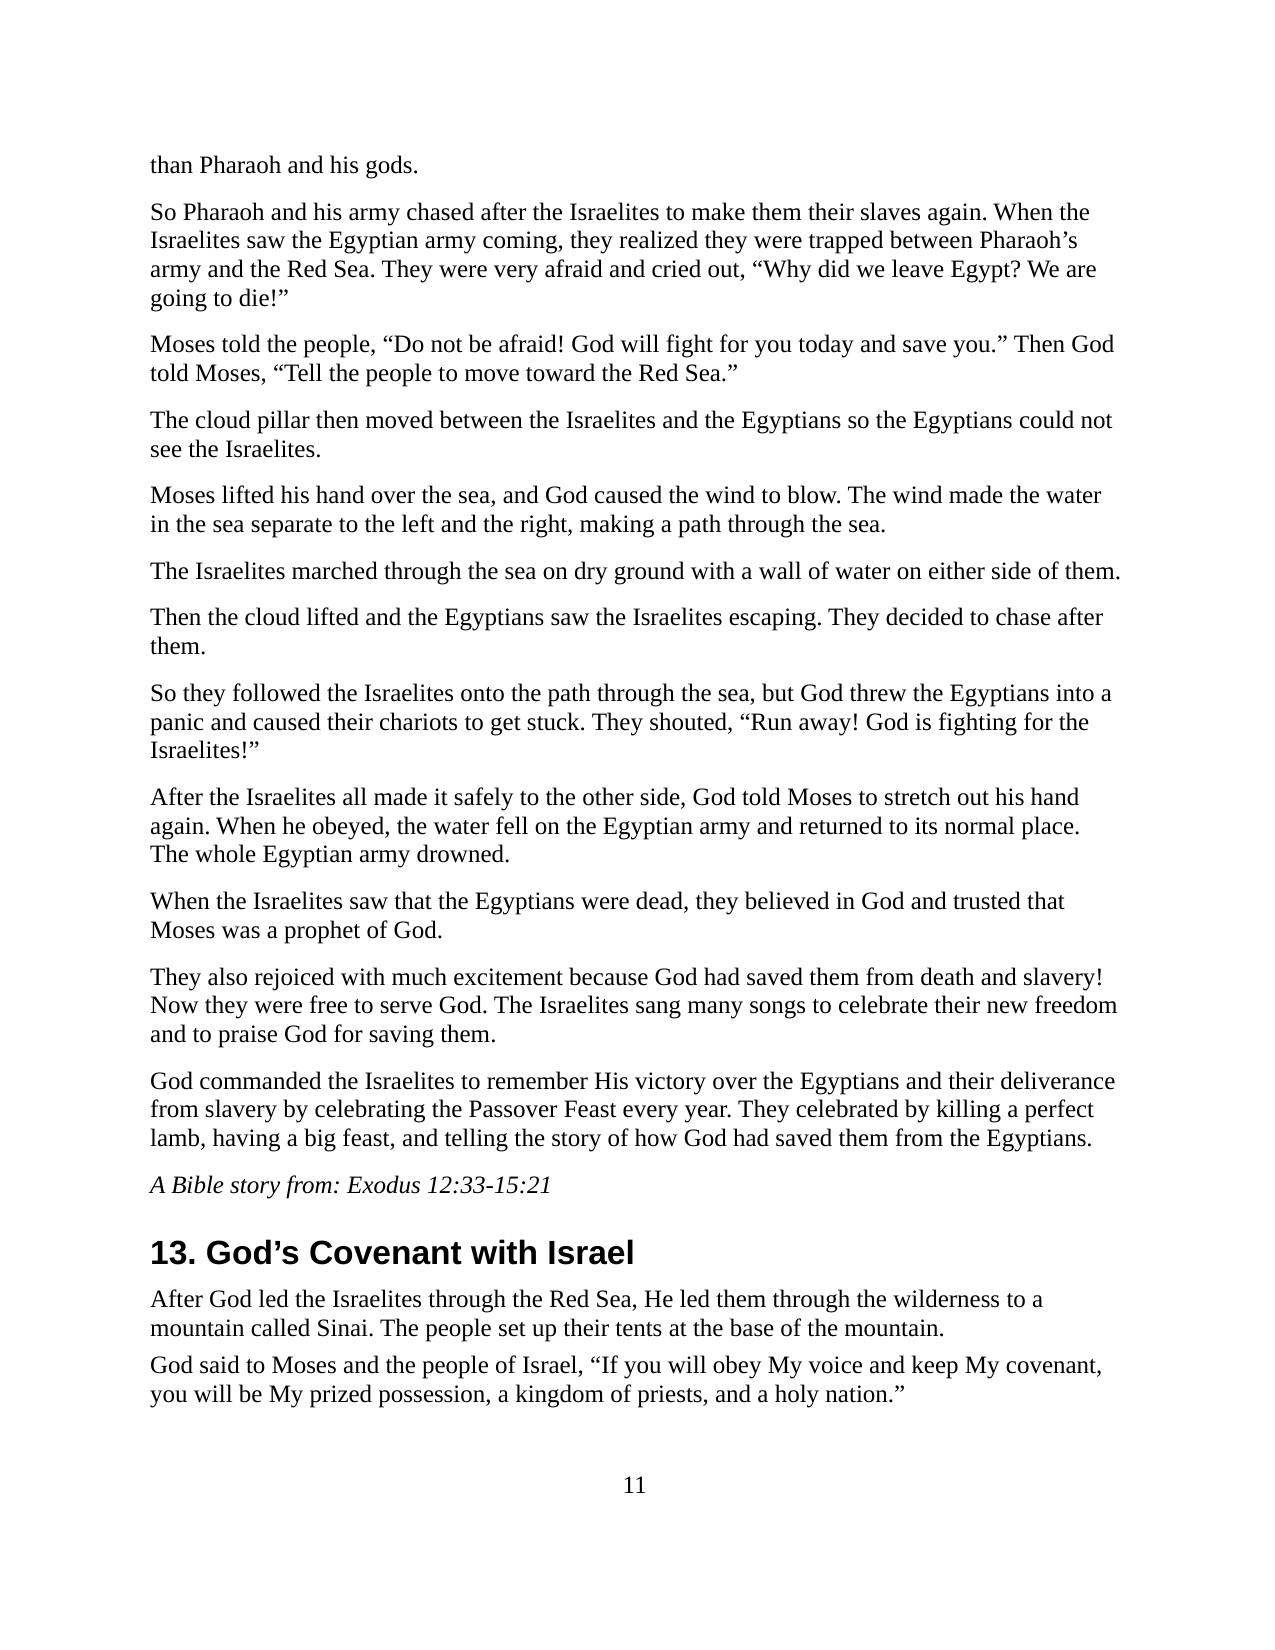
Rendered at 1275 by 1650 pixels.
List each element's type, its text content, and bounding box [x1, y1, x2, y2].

text After God led the Israelites through the Red Sea, He led them through the wilderness to a mountain called Sinai. The people set up their tents at the base of the mountain. [150, 1284, 1125, 1341]
text After the Israelites all made it safely to the other side, God told Moses to stretch out his hand again. When he obeyed, the water fell on the Egyptian army and returned to its normal place. The whole Egyptian army drowned. [150, 782, 1125, 868]
text When the Israelites saw that the Egyptians were dead, they believed in God and trusted that Moses was a prophet of God. [150, 886, 1125, 944]
text God said to Moses and the people of Israel, “If you will obey My voice and keep My covenant, you will be My prized possession, a kingdom of priests, and a holy nation.” [150, 1350, 1125, 1408]
text The Israelites marched through the sea on dry ground with a wall of water on either side of them. [150, 556, 1125, 584]
text Moses lifted his hand over the sea, and God caused the wind to blow. The wind made the water in the sea separate to the left and the right, making a path through the sea. [150, 480, 1125, 538]
text God commanded the Israelites to remember His victory over the Egyptians and their deliverance from slavery by celebrating the Passover Feast every year. They celebrated by killing a perfect lamb, having a big feast, and telling the story of how God had saved them from the Egyptians. [150, 1066, 1125, 1152]
text So they followed the Israelites onto the path through the sea, but God threw the Egyptians into a panic and caused their chariots to get stuck. They shouted, “Run away! God is fighting for the Israelites!” [150, 678, 1125, 764]
subtitle 13. God’s Covenant with Israel [150, 1233, 1125, 1271]
text Moses told the people, “Do not be afraid! God will fight for you today and save you.” Then God told Moses, “Tell the people to move toward the Red Sea.” [150, 329, 1125, 387]
text The cloud pillar then moved between the Israelites and the Egyptians so the Egyptians could not see the Israelites. [150, 405, 1125, 462]
text So Pharaoh and his army chased after the Israelites to make them their slaves again. When the Israelites saw the Egyptian army coming, they realized they were trapped between Pharaoh’s army and the Red Sea. They were very afraid and cried out, “Why did we leave Egypt? We are going to die!” [150, 197, 1125, 312]
text A Bible story from: Exodus 12:33-15:21 [150, 1170, 1125, 1199]
text than Pharaoh and his gods. [150, 150, 1125, 179]
text Then the cloud lifted and the Egyptians saw the Israelites escaping. They decided to chase after them. [150, 602, 1125, 660]
text They also rejoiced with much excitement because God had saved them from death and slavery! Now they were free to serve God. The Israelites sang many songs to celebrate their new freedom and to praise God for saving them. [150, 962, 1125, 1048]
